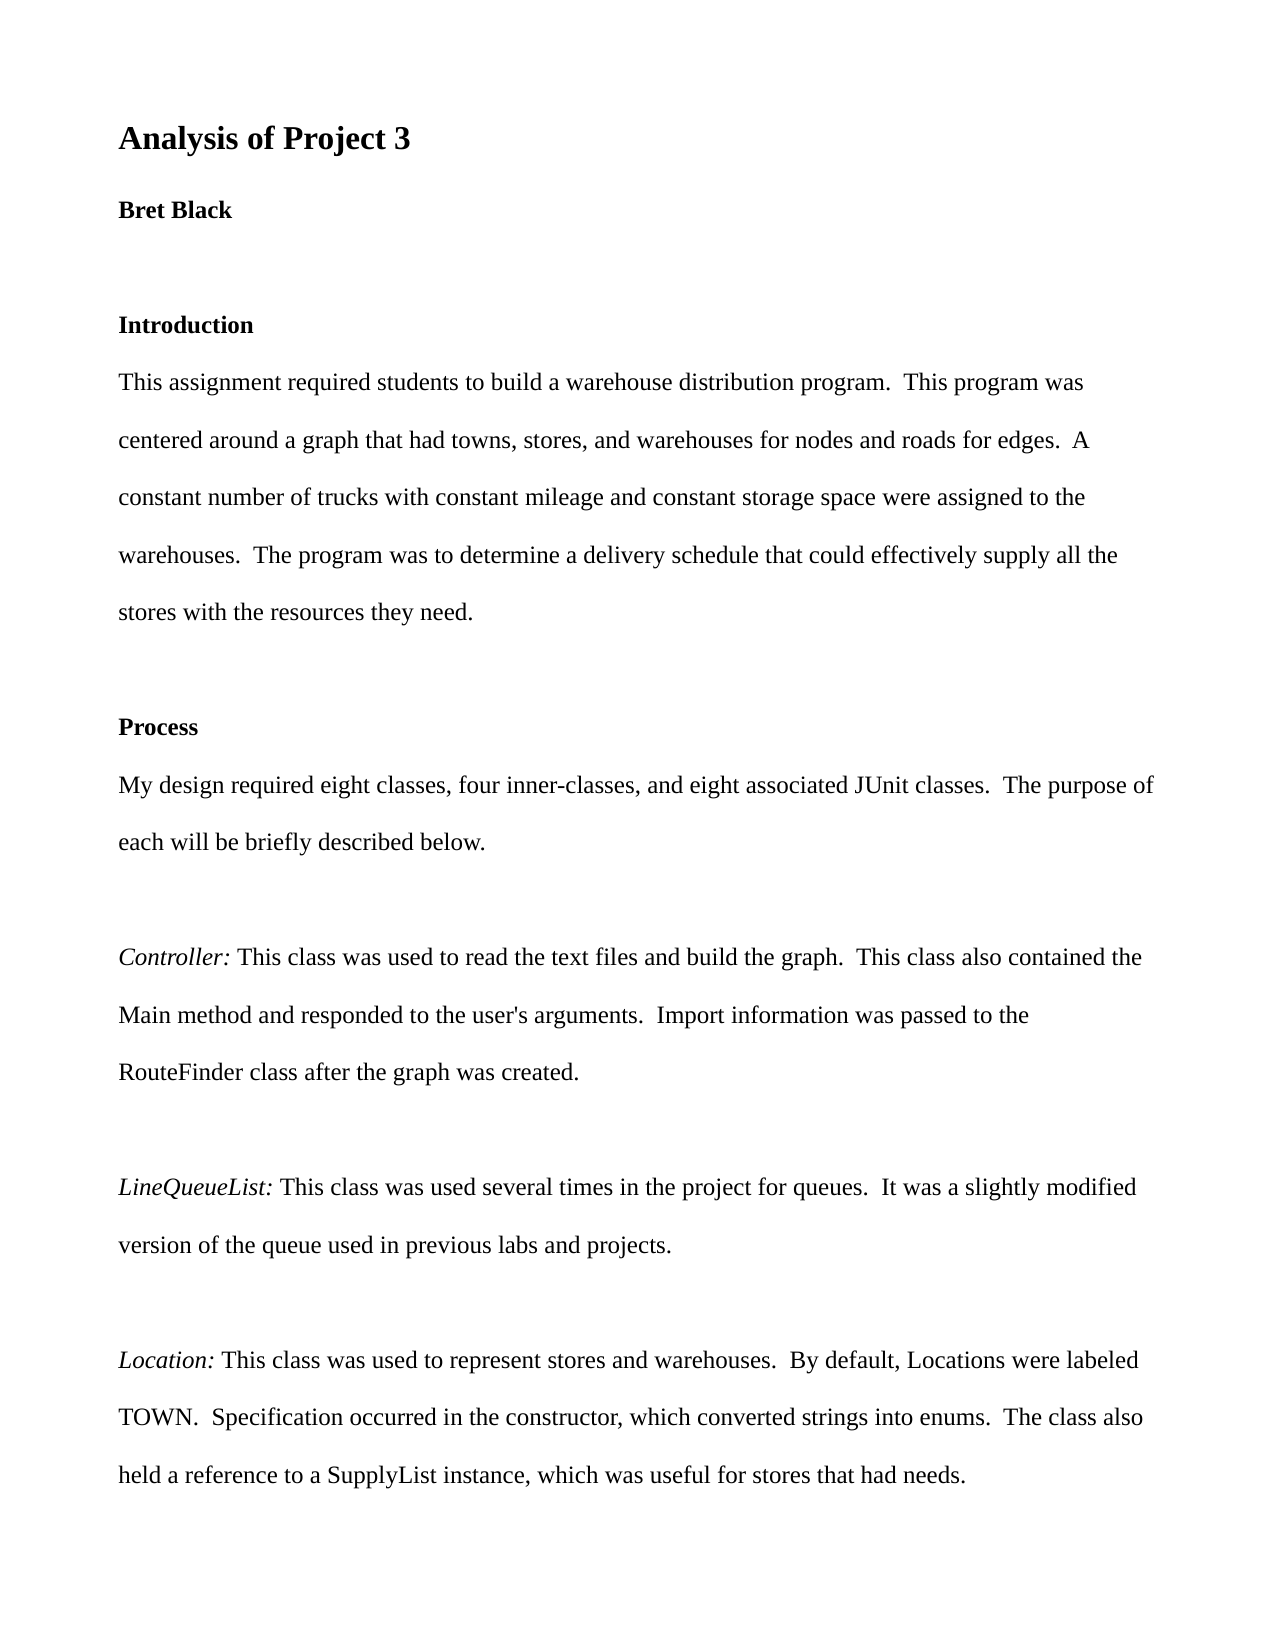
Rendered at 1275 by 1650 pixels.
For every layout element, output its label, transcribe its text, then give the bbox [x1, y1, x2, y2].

text Analysis of Project 3 [118, 118, 1157, 156]
text This assignment required students to build a warehouse distribution program. This program was centered around a graph that had towns, stores, and warehouses for nodes and roads for edges. A constant number of trucks with constant mileage and constant storage space were assigned to the warehouses. The program was to determine a delivery schedule that could effectively supply all the stores with the resources they need. [118, 367, 1157, 626]
text Location: This class was used to represent stores and warehouses. By default, Locations were labeled TOWN. Specification occurred in the constructor, which converted strings into enums. The class also held a reference to a SupplyList instance, which was useful for stores that had needs. [118, 1345, 1157, 1488]
text My design required eight classes, four inner-classes, and eight associated JUnit classes. The purpose of each will be briefly described below. [118, 770, 1157, 856]
text LineQueueList: This class was used several times in the project for queues. It was a slightly modified version of the queue used in previous labs and projects. [118, 1172, 1157, 1258]
text Introduction [118, 310, 1157, 338]
text Controller: This class was used to read the text files and build the graph. This class also contained the Main method and responded to the user's arguments. Import information was passed to the RouteFinder class after the graph was created. [118, 942, 1157, 1086]
text Process [118, 712, 1157, 741]
text Bret Black [118, 195, 1157, 223]
